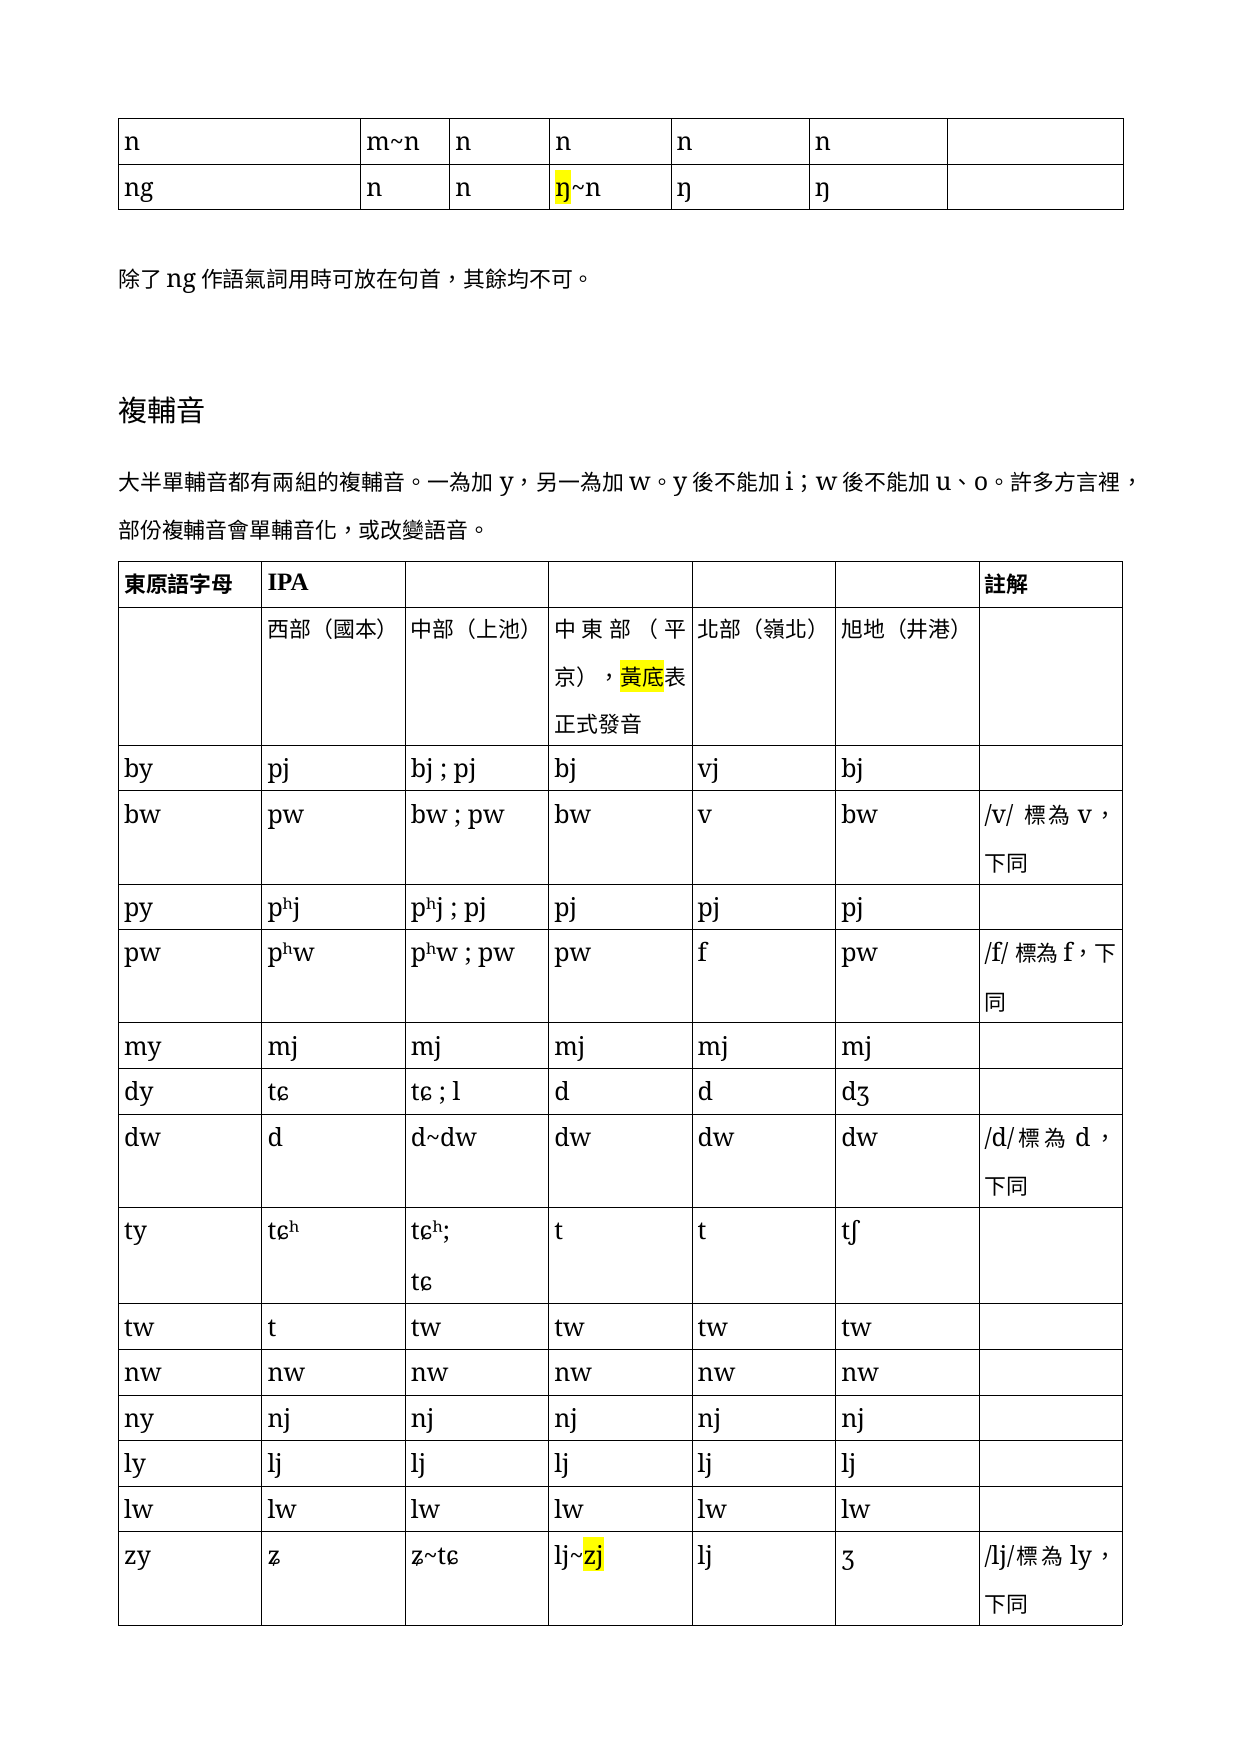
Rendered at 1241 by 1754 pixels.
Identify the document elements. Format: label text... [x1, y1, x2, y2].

table_cell nj [549, 1396, 692, 1440]
table_cell ly [119, 1441, 261, 1486]
table_cell dw [119, 1115, 261, 1207]
table_cell pj [262, 746, 405, 790]
table_cell lj [406, 1441, 548, 1486]
table_cell tɕʰ [262, 1208, 405, 1303]
table_cell [980, 608, 1122, 745]
table_cell 中部（上池） [406, 608, 548, 745]
table_header [549, 562, 692, 607]
table_cell [980, 885, 1122, 929]
table_cell [980, 1396, 1122, 1440]
table_cell lj [693, 1441, 835, 1486]
table_cell ty [119, 1208, 261, 1303]
table_cell mj [549, 1023, 692, 1068]
table_cell tɕʰ; tɕ [406, 1208, 548, 1303]
text 除了ng作語氣詞用時可放在句首，其餘均不可。 [118, 261, 1122, 294]
table_cell tʃ [836, 1208, 979, 1303]
table_cell vj [693, 746, 835, 790]
table_cell [980, 746, 1122, 790]
table_cell dw [836, 1115, 979, 1207]
table_cell d [693, 1069, 835, 1113]
table_cell d [262, 1115, 405, 1207]
table_cell d~dw [406, 1115, 548, 1207]
table_cell pʰj [262, 885, 405, 929]
table_cell [980, 1350, 1122, 1394]
table_cell ŋ~n [550, 165, 671, 209]
table_header 註解 [980, 562, 1122, 607]
table_cell nj [693, 1396, 835, 1440]
table_cell lw [262, 1487, 405, 1531]
table_cell /lj/標為ly，下同 [980, 1532, 1122, 1624]
subtitle 複輔音 [118, 388, 1122, 430]
table_cell n [450, 119, 549, 164]
table_cell py [119, 885, 261, 929]
table_cell [119, 608, 261, 745]
table_cell bw [119, 791, 261, 883]
table_header [836, 562, 979, 607]
table_cell lj [549, 1441, 692, 1486]
table_cell [980, 1441, 1122, 1486]
table_cell mj [406, 1023, 548, 1068]
table_cell d [549, 1069, 692, 1113]
table_cell ʑ [262, 1532, 405, 1624]
table_cell [948, 165, 1123, 209]
table_cell dw [549, 1115, 692, 1207]
table_cell zy [119, 1532, 261, 1624]
table_cell bw [549, 791, 692, 883]
table_cell pw [262, 791, 405, 883]
table_cell /f/ 標為f，下同 [980, 930, 1122, 1022]
table_header IPA [262, 562, 405, 607]
table_cell dʒ [836, 1069, 979, 1113]
table_cell tɕ [262, 1069, 405, 1113]
table_cell pw [836, 930, 979, 1022]
table_cell nw [262, 1350, 405, 1394]
table_cell nw [119, 1350, 261, 1394]
table_cell 西部（國本） [262, 608, 405, 745]
table_cell tɕ ; l [406, 1069, 548, 1113]
table_cell bw [836, 791, 979, 883]
table_cell lw [549, 1487, 692, 1531]
table_cell pj [549, 885, 692, 929]
table_cell 旭地（井港） [836, 608, 979, 745]
table_cell lw [693, 1487, 835, 1531]
table_cell my [119, 1023, 261, 1068]
table_cell ng [119, 165, 360, 209]
table_cell n [361, 165, 449, 209]
table_cell mj [836, 1023, 979, 1068]
table_cell pw [119, 930, 261, 1022]
table_cell lj [836, 1441, 979, 1486]
table_cell bj [549, 746, 692, 790]
table_cell t [693, 1208, 835, 1303]
table_cell tw [406, 1304, 548, 1349]
table_cell tw [549, 1304, 692, 1349]
table_cell ʒ [836, 1532, 979, 1624]
table_cell tw [693, 1304, 835, 1349]
table_cell nw [693, 1350, 835, 1394]
table_cell ny [119, 1396, 261, 1440]
table_cell t [262, 1304, 405, 1349]
table_cell n [119, 119, 360, 164]
table_cell n [550, 119, 671, 164]
table_cell pj [836, 885, 979, 929]
table_cell lj [693, 1532, 835, 1624]
table_cell tw [119, 1304, 261, 1349]
table_cell nw [406, 1350, 548, 1394]
table_cell pw [549, 930, 692, 1022]
table_header [406, 562, 548, 607]
table_cell bj ; pj [406, 746, 548, 790]
table_cell nj [836, 1396, 979, 1440]
table_cell t [549, 1208, 692, 1303]
table_cell n [672, 119, 809, 164]
table_cell dy [119, 1069, 261, 1113]
table_cell /v/ 標為v，下同 [980, 791, 1122, 883]
table_cell nj [262, 1396, 405, 1440]
table_cell [980, 1487, 1122, 1531]
table_cell bj [836, 746, 979, 790]
text 大半單輔音都有兩組的複輔音。一為加y，另一為加w。y後不能加i；w後不能加u、o。許多方言裡，部份複輔音會單輔音化，或改變語音。 [118, 463, 1122, 545]
table_cell [980, 1023, 1122, 1068]
table_cell pj [693, 885, 835, 929]
table_cell lw [836, 1487, 979, 1531]
table_cell f [693, 930, 835, 1022]
table_cell pʰw ; pw [406, 930, 548, 1022]
table_header 東原語字母 [119, 562, 261, 607]
table_header [693, 562, 835, 607]
table_cell mj [693, 1023, 835, 1068]
table_cell n [450, 165, 549, 209]
table_cell pʰj ; pj [406, 885, 548, 929]
table_cell 中東部（平京），黃底表正式發音 [549, 608, 692, 745]
table_cell ŋ [810, 165, 947, 209]
table_cell [948, 119, 1123, 164]
table_cell m~n [361, 119, 449, 164]
table_cell dw [693, 1115, 835, 1207]
table_cell 北部（嶺北） [693, 608, 835, 745]
table_cell ŋ [672, 165, 809, 209]
table_cell ʑ~tɕ [406, 1532, 548, 1624]
table_cell lw [119, 1487, 261, 1531]
table_cell mj [262, 1023, 405, 1068]
table_cell v [693, 791, 835, 883]
table_cell [980, 1208, 1122, 1303]
table_cell nj [406, 1396, 548, 1440]
table_cell [980, 1069, 1122, 1113]
table_cell /d/標為d，下同 [980, 1115, 1122, 1207]
table_cell lw [406, 1487, 548, 1531]
table_cell lj [262, 1441, 405, 1486]
table_cell nw [836, 1350, 979, 1394]
table_cell by [119, 746, 261, 790]
table_cell bw ; pw [406, 791, 548, 883]
table_cell pʰw [262, 930, 405, 1022]
table_cell n [810, 119, 947, 164]
table_cell tw [836, 1304, 979, 1349]
table_cell [980, 1304, 1122, 1349]
table_cell nw [549, 1350, 692, 1394]
table_cell lj~zj [549, 1532, 692, 1624]
